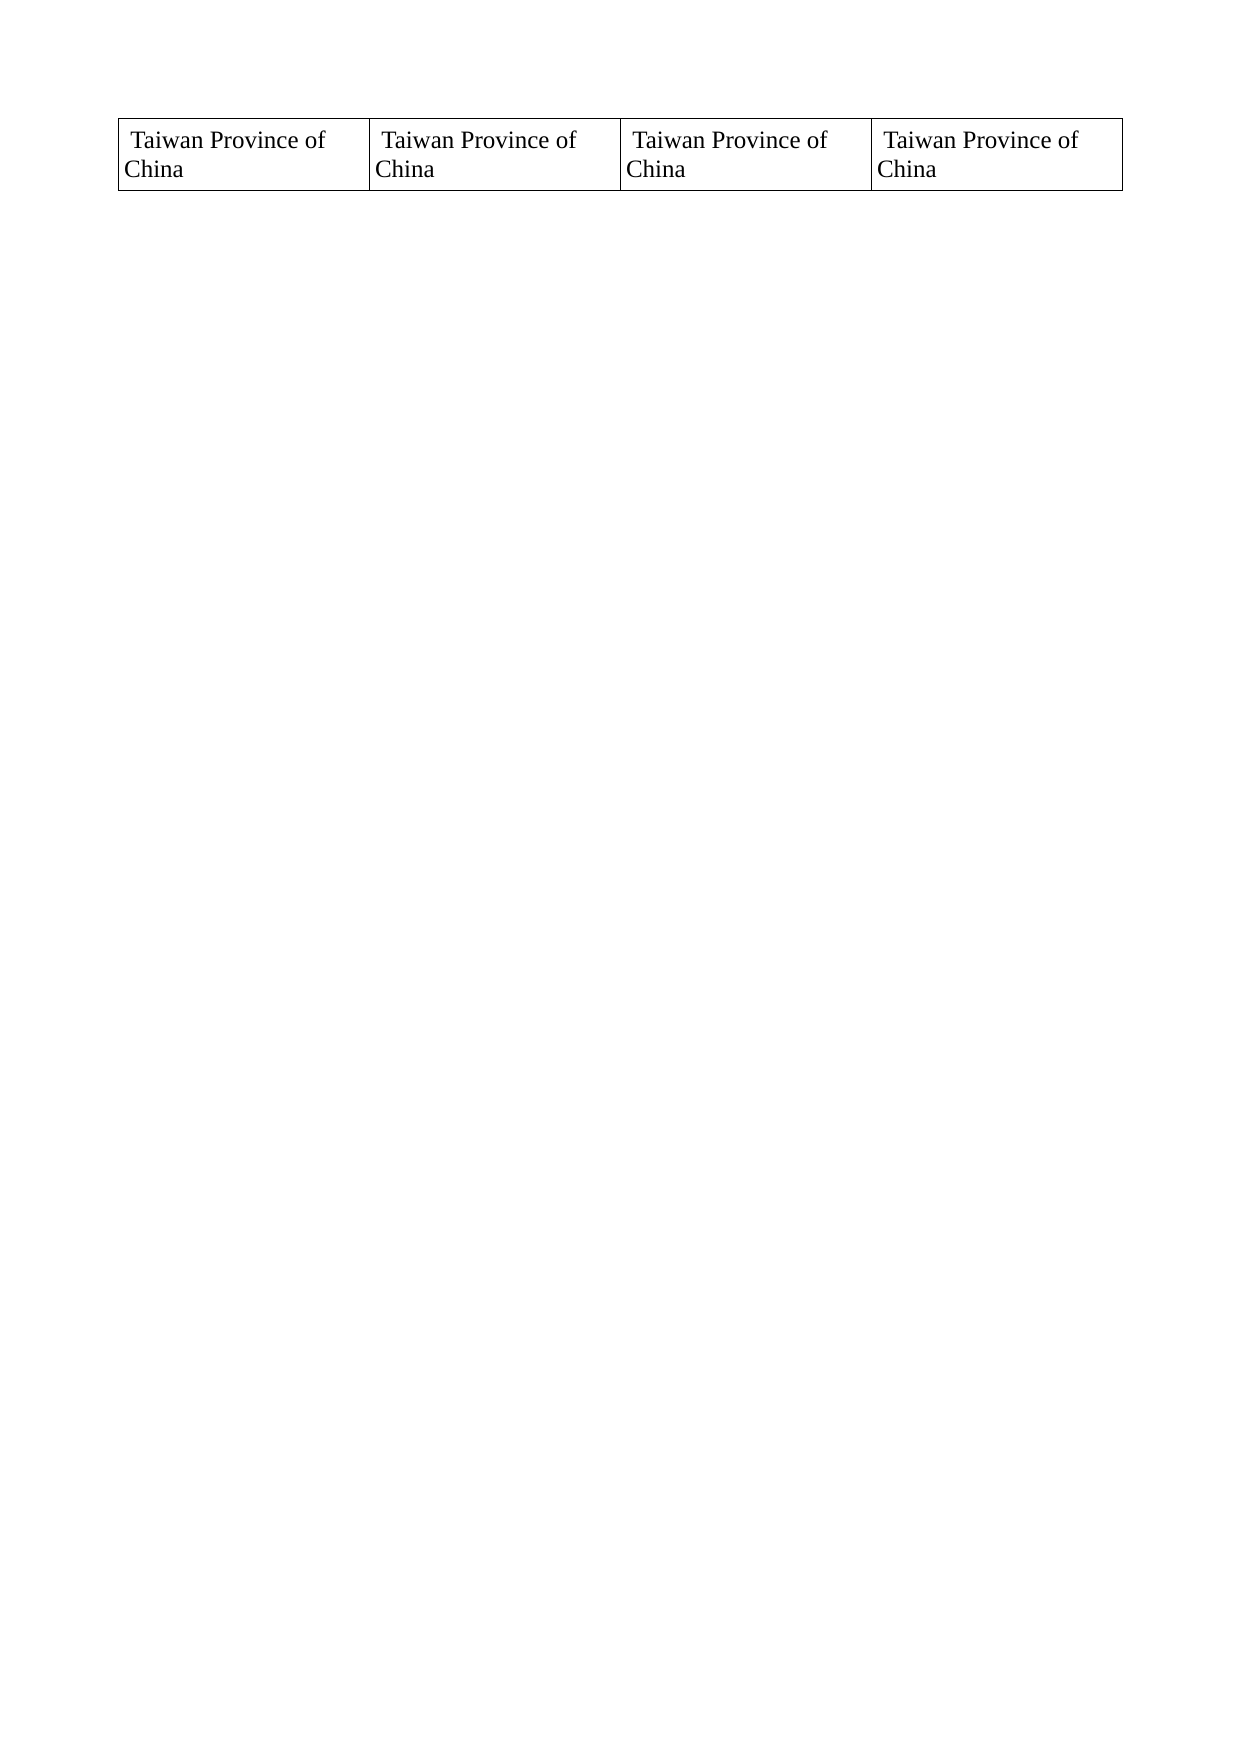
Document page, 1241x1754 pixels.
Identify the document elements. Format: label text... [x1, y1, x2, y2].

table_cell Taiwan Province of China [370, 119, 620, 190]
table_cell Taiwan Province of China [621, 119, 871, 190]
table_cell Taiwan Province of China [872, 119, 1122, 190]
table_cell Taiwan Province of China [119, 119, 369, 190]
